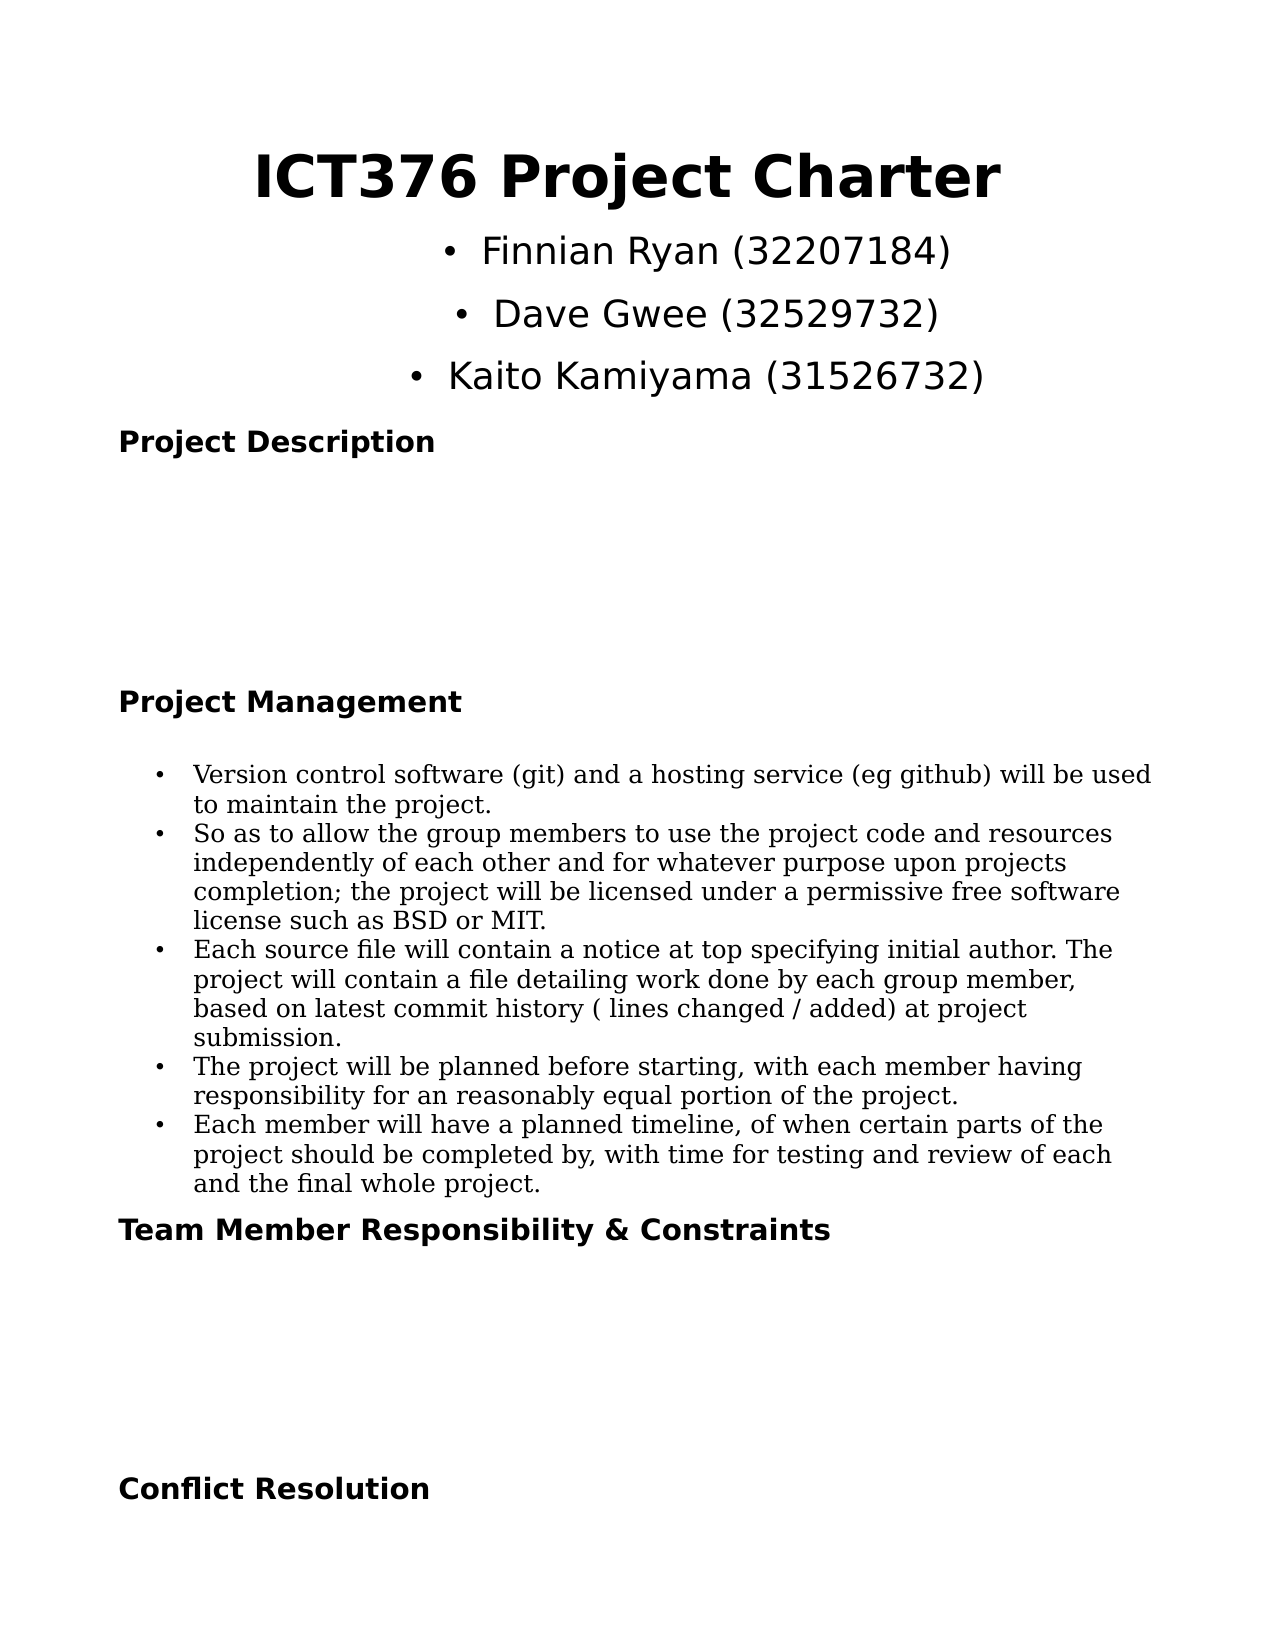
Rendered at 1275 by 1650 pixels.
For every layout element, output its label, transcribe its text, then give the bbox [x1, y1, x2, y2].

list Each member will have a planned timeline, of when certain parts of the project should be completed by, with time for testing and review of each and the final whole project. [156, 1111, 1157, 1198]
title ICT376 Project Charter [118, 143, 1157, 211]
subtitle Dave Gwee (32529732) [238, 292, 1157, 336]
subtitle Finnian Ryan (32207184) [238, 230, 1157, 273]
subtitle Conflict Resolution [118, 1472, 1157, 1507]
subtitle Team Member Responsibility & Constraints [118, 1213, 1157, 1247]
subtitle Project Description [118, 425, 1157, 459]
list The project will be planned before starting, with each member having responsibility for an reasonably equal portion of the project. [156, 1052, 1157, 1111]
list Each source file will contain a notice at top specifying initial author. The project will contain a file detailing work done by each group member, based on latest commit history ( lines changed / added) at project submission. [156, 936, 1157, 1052]
list Version control software (git) and a hosting service (eg github) will be used to maintain the project. [156, 761, 1157, 819]
subtitle Project Management [118, 685, 1157, 719]
list So as to allow the group members to use the project code and resources independently of each other and for whatever purpose upon projects completion; the project will be licensed under a permissive free software license such as BSD or MIT. [156, 819, 1157, 936]
subtitle Kaito Kamiyama (31526732) [238, 354, 1157, 398]
